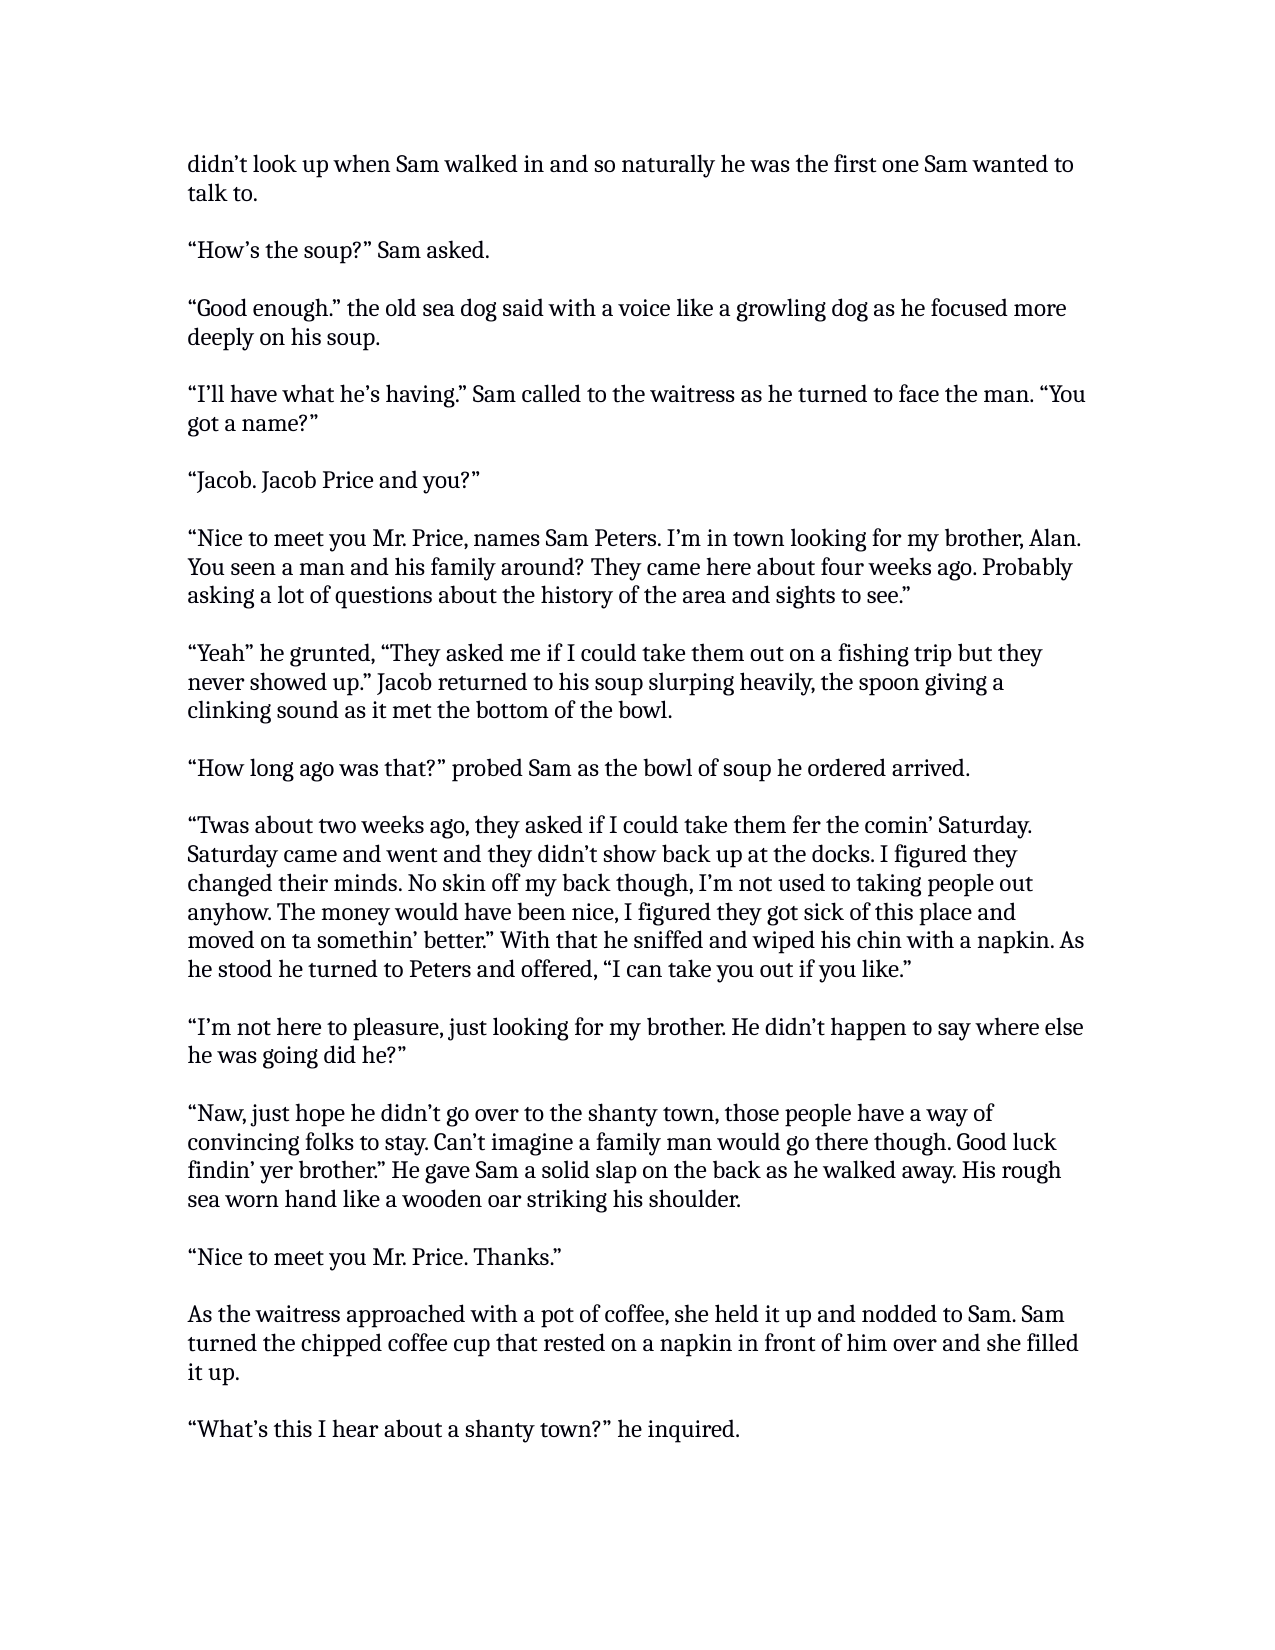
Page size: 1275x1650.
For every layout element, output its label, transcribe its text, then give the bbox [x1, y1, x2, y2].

text “I’m not here to pleasure, just looking for my brother. He didn’t happen to say where else he was going did he?” [187, 1012, 1087, 1070]
text didn’t look up when Sam walked in and so naturally he was the first one Sam wanted to talk to. [187, 150, 1087, 207]
text “How long ago was that?” probed Sam as the bowl of soup he ordered arrived. [187, 754, 1087, 782]
text “I’ll have what he’s having.” Sam called to the waitress as he turned to face the man. “You got a name?” [187, 380, 1087, 437]
text “Twas about two weeks ago, they asked if I could take them fer the comin’ Saturday. Saturday came and went and they didn’t show back up at the docks. I figured they changed their minds. No skin off my back though, I’m not used to taking people out anyhow. The money would have been nice, I figured they got sick of this place and moved on ta somethin’ better.” With that he sniffed and wiped his chin with a napkin. As he stood he turned to Peters and offered, “I can take you out if you like.” [187, 811, 1087, 984]
text As the waitress approached with a pot of coffee, she held it up and nodded to Sam. Sam turned the chipped coffee cup that rested on a napkin in front of him over and she filled it up. [187, 1300, 1087, 1386]
text “Nice to meet you Mr. Price, names Sam Peters. I’m in town looking for my brother, Alan. You seen a man and his family around? They came here about four weeks ago. Probably asking a lot of questions about the history of the area and sights to see.” [187, 524, 1087, 610]
text “Yeah” he grunted, “They asked me if I could take them out on a fishing trip but they never showed up.” Jacob returned to his soup slurping heavily, the spoon giving a clinking sound as it met the bottom of the bowl. [187, 639, 1087, 725]
text “Good enough.” the old sea dog said with a voice like a growling dog as he focused more deeply on his soup. [187, 294, 1087, 351]
text “What’s this I hear about a shanty town?” he inquired. [187, 1415, 1087, 1444]
text “Naw, just hope he didn’t go over to the shanty town, those people have a way of convincing folks to stay. Can’t imagine a family man would go there though. Good luck findin’ yer brother.” He gave Sam a solid slap on the back as he walked away. His rough sea worn hand like a wooden oar striking his shoulder. [187, 1099, 1087, 1214]
text “Jacob. Jacob Price and you?” [187, 466, 1087, 495]
text “Nice to meet you Mr. Price. Thanks.” [187, 1242, 1087, 1271]
text “How’s the soup?” Sam asked. [187, 236, 1087, 265]
